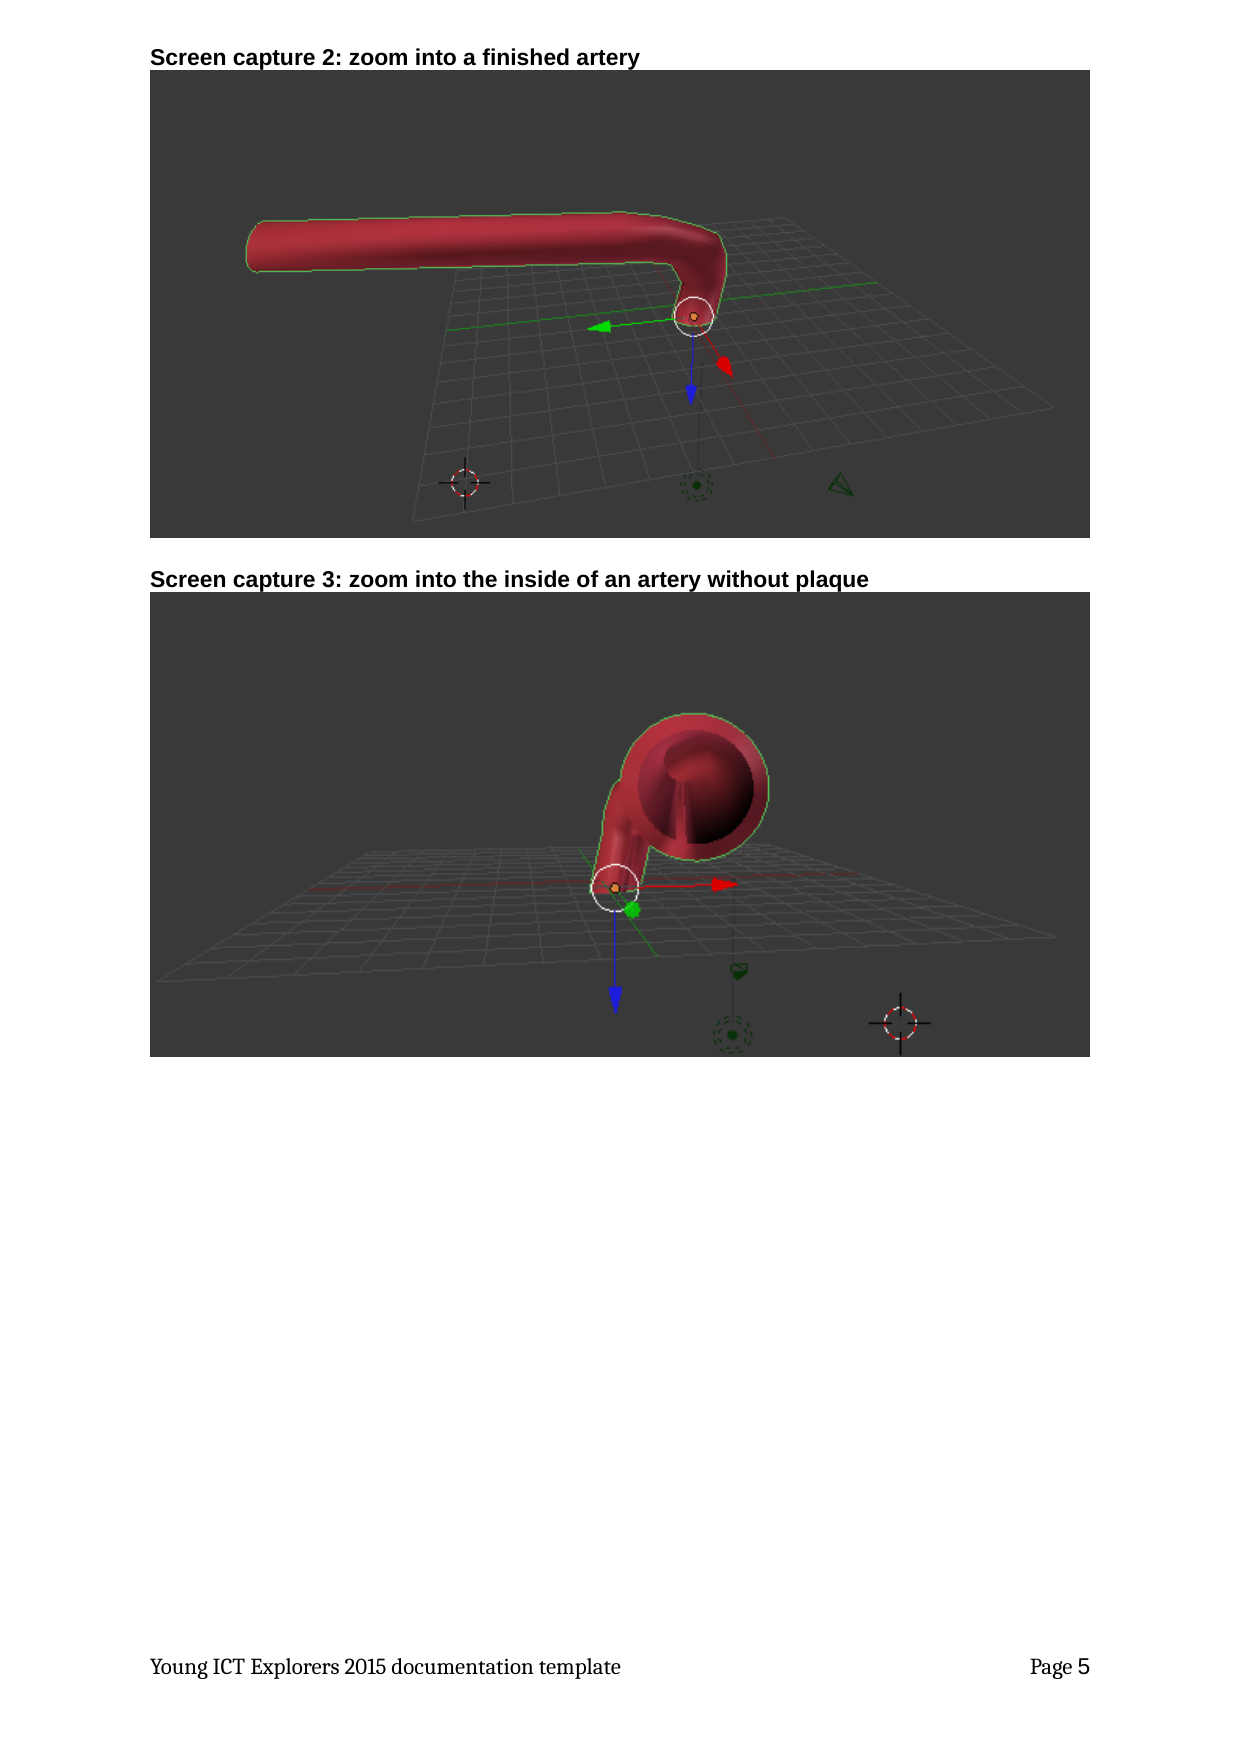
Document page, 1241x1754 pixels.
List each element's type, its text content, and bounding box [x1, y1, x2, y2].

text Screen capture 2: zoom into a finished artery [150, 44, 1090, 70]
picture [150, 70, 1090, 538]
text Screen capture 3: zoom into the inside of an artery without plaque [150, 566, 1090, 592]
picture [150, 592, 1090, 1057]
